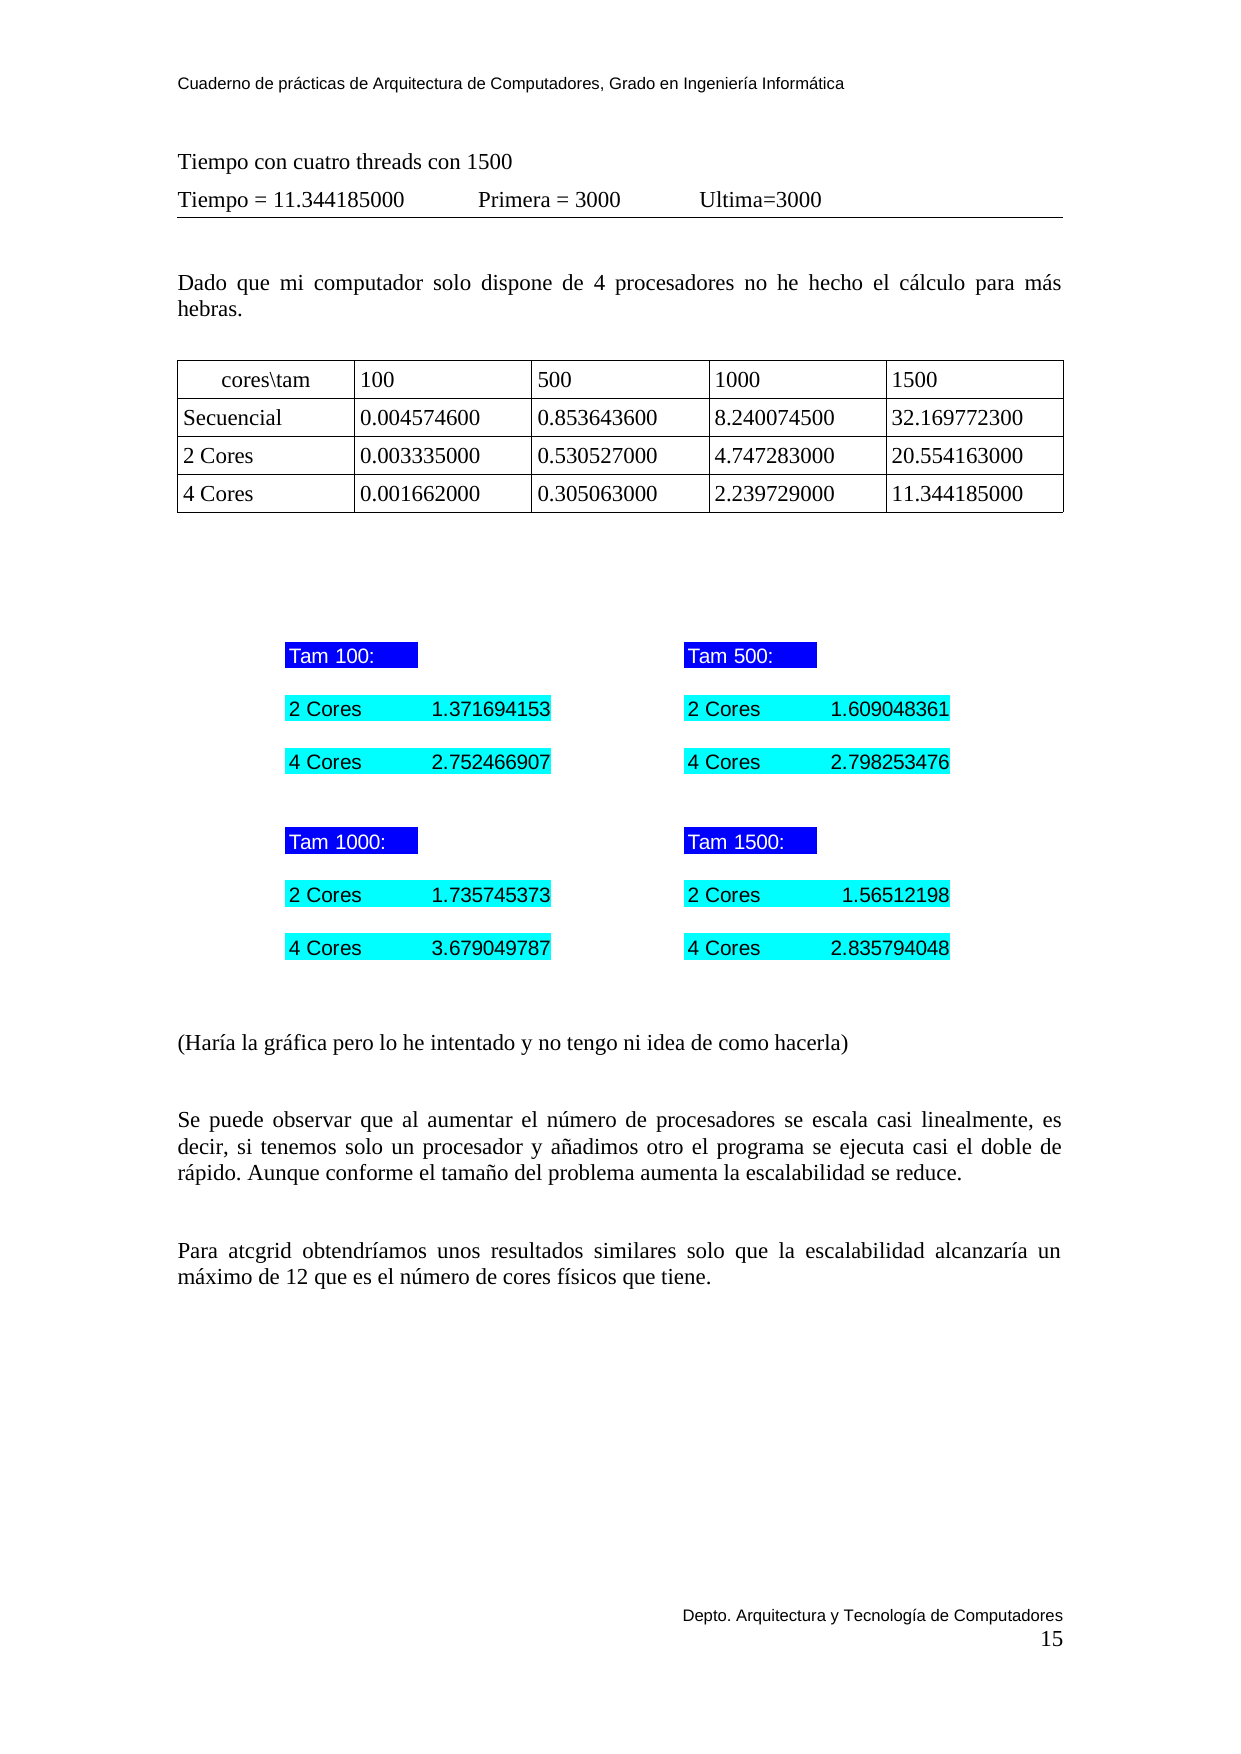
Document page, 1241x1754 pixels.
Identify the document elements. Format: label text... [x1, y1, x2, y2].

table_header 1500 [887, 361, 1063, 398]
list Para atcgrid obtendríamos unos resultados similares solo que la escalabilidad alcanzaría un máximo de 12 que es el número de cores físicos que tiene. [177, 1237, 1063, 1289]
table_header cores\tam [178, 361, 354, 398]
table_cell 0.853643600 [532, 399, 709, 436]
table_cell 4.747283000 [710, 437, 886, 474]
table_cell 0.305063000 [532, 475, 709, 512]
list Se puede observar que al aumentar el número de procesadores se escala casi linealmente, es decir, si tenemos solo un procesador y añadimos otro el programa se ejecuta casi el doble de rápido. Aunque conforme el tamaño del problema aumenta la escalabilidad se reduce. [177, 1106, 1063, 1186]
table_header 100 [355, 361, 531, 398]
list Tiempo = 11.344185000 Primera = 3000 Ultima=3000 [177, 187, 1063, 217]
table_cell 0.004574600 [355, 399, 531, 436]
list Tiempo con cuatro threads con 1500 [177, 148, 1063, 174]
table_cell 32.169772300 [887, 399, 1063, 436]
table_cell 20.554163000 [887, 437, 1063, 474]
table_cell 0.001662000 [355, 475, 531, 512]
table_cell 4 Cores [178, 475, 354, 512]
table_cell Secuencial [178, 399, 354, 436]
table_header 500 [532, 361, 709, 398]
table_cell 11.344185000 [887, 475, 1063, 512]
table_cell 8.240074500 [710, 399, 886, 436]
table_cell 2 Cores [178, 437, 354, 474]
table_cell 2.239729000 [710, 475, 886, 512]
table_cell 0.530527000 [532, 437, 709, 474]
table_cell 0.003335000 [355, 437, 531, 474]
list Dado que mi computador solo dispone de 4 procesadores no he hecho el cálculo para más hebras. [177, 269, 1063, 321]
list (Haría la gráfica pero lo he intentado y no tengo ni idea de como hacerla) [177, 1029, 1063, 1055]
table_header 1000 [710, 361, 886, 398]
